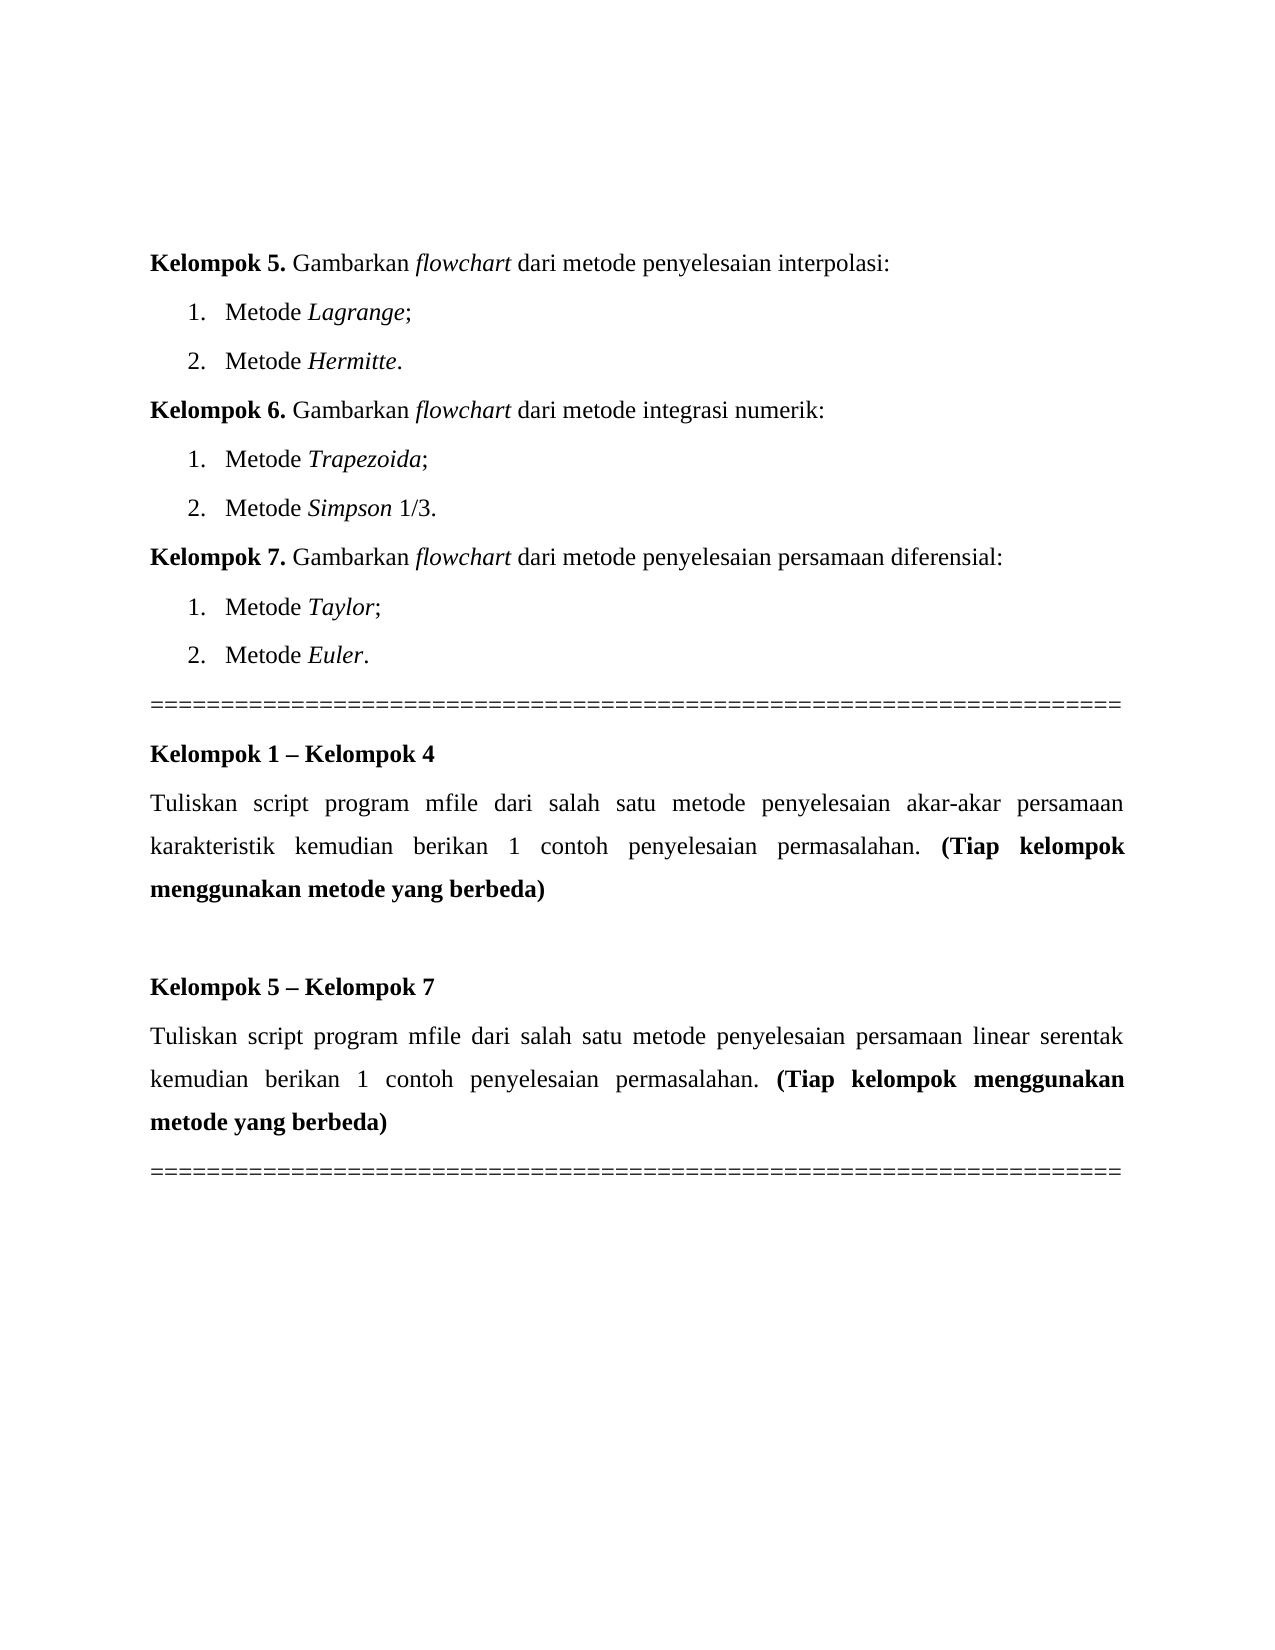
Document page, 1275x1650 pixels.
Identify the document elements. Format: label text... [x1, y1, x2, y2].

list Kelompok 6. Gambarkan flowchart dari metode integrasi numerik: [150, 395, 1125, 424]
list Kelompok 1 – Kelompok 4 [150, 739, 1125, 767]
list Tuliskan script program mfile dari salah satu metode penyelesaian persamaan linear serentak kemudian berikan 1 contoh penyelesaian permasalahan. (Tiap kelompok menggunakan metode yang berbeda) [150, 1021, 1125, 1136]
list Kelompok 5. Gambarkan flowchart dari metode penyelesaian interpolasi: [150, 248, 1125, 277]
list Metode Lagrange; [187, 297, 1125, 326]
list ===================================================================== [150, 1157, 1125, 1185]
list Tuliskan script program mfile dari salah satu metode penyelesaian akar-akar persamaan karakteristik kemudian berikan 1 contoh penyelesaian permasalahan. (Tiap kelompok menggunakan metode yang berbeda) [150, 788, 1125, 903]
list Metode Hermitte. [187, 346, 1125, 375]
list Metode Taylor; [187, 592, 1125, 620]
list Kelompok 5 – Kelompok 7 [150, 972, 1125, 1001]
list Kelompok 7. Gambarkan flowchart dari metode penyelesaian persamaan diferensial: [150, 542, 1125, 571]
list Metode Trapezoida; [187, 444, 1125, 473]
list Metode Euler. [187, 641, 1125, 669]
text ===================================================================== [150, 690, 1125, 718]
list Metode Simpson 1/3. [187, 493, 1125, 522]
